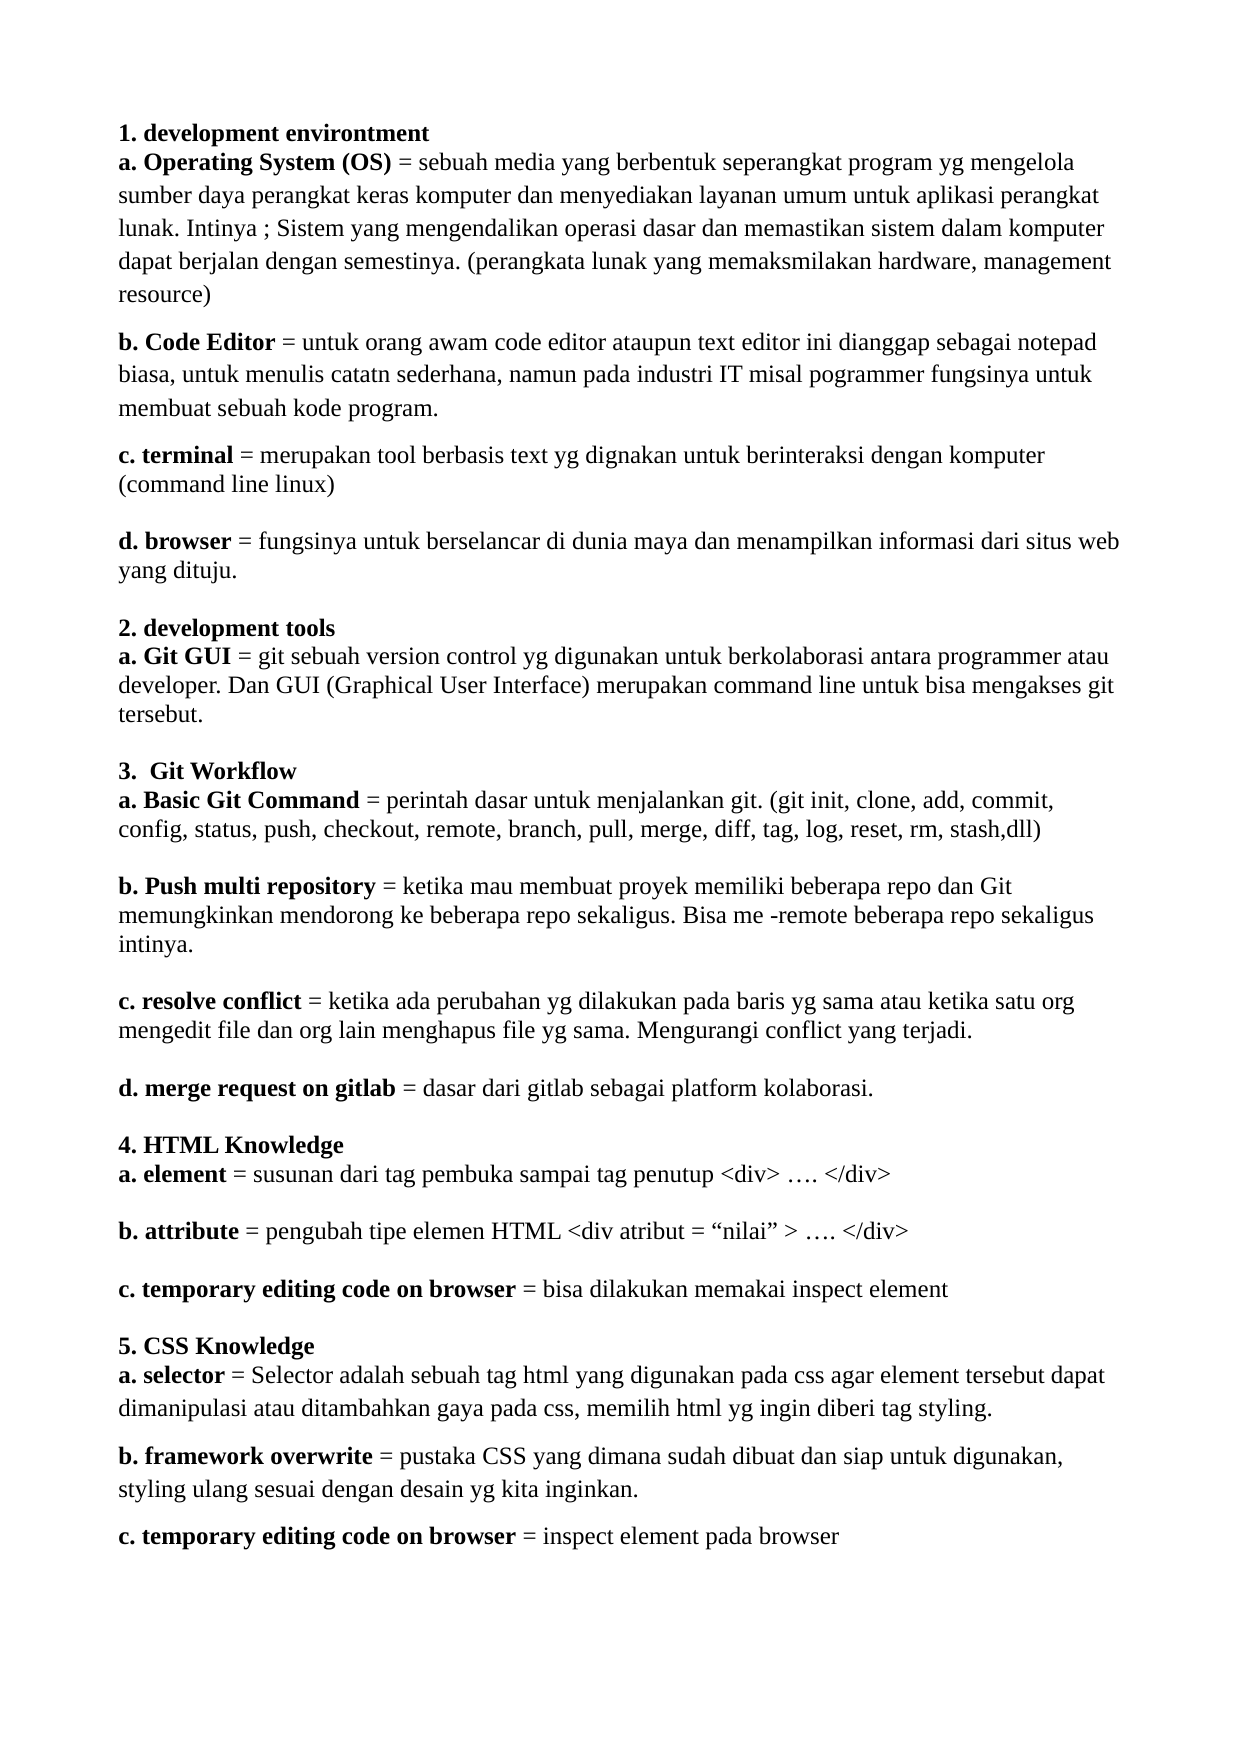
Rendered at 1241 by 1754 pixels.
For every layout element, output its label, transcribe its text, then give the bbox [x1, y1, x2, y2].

text 4. HTML Knowledge [118, 1130, 1122, 1159]
text c. temporary editing code on browser = bisa dilakukan memakai inspect element [118, 1274, 1122, 1303]
text d. merge request on gitlab = dasar dari gitlab sebagai platform kolaborasi. [118, 1073, 1122, 1101]
text 5. CSS Knowledge [118, 1331, 1122, 1360]
text b. framework overwrite = pustaka CSS yang dimana sudah dibuat dan siap untuk digunakan, styling ulang sesuai dengan desain yg kita inginkan. [118, 1441, 1122, 1503]
text 3. Git Workflow [118, 756, 1122, 785]
text a. Git GUI = git sebuah version control yg digunakan untuk berkolaborasi antara programmer atau developer. Dan GUI (Graphical User Interface) merupakan command line untuk bisa mengakses git tersebut. [118, 641, 1122, 728]
text b. Push multi repository = ketika mau membuat proyek memiliki beberapa repo dan Git memungkinkan mendorong ke beberapa repo sekaligus. Bisa me -remote beberapa repo sekaligus intinya. [118, 871, 1122, 958]
text 1. development environtment [118, 118, 1122, 147]
text b. attribute = pengubah tipe elemen HTML <div atribut = “nilai” > …. </div> [118, 1216, 1122, 1245]
text d. browser = fungsinya untuk berselancar di dunia maya dan menampilkan informasi dari situs web yang dituju. [118, 526, 1122, 584]
text b. Code Editor = untuk orang awam code editor ataupun text editor ini dianggap sebagai notepad biasa, untuk menulis catatn sederhana, namun pada industri IT misal pogrammer fungsinya untuk membuat sebuah kode program. [118, 327, 1122, 421]
text a. selector = Selector adalah sebuah tag html yang digunakan pada css agar element tersebut dapat dimanipulasi atau ditambahkan gaya pada css, memilih html yg ingin diberi tag styling. [118, 1360, 1122, 1422]
text a. element = susunan dari tag pembuka sampai tag penutup <div> …. </div> [118, 1159, 1122, 1188]
text 2. development tools [118, 613, 1122, 641]
text c. resolve conflict = ketika ada perubahan yg dilakukan pada baris yg sama atau ketika satu org mengedit file dan org lain menghapus file yg sama. Mengurangi conflict yang terjadi. [118, 986, 1122, 1044]
text c. temporary editing code on browser = inspect element pada browser [118, 1521, 1122, 1550]
text c. terminal = merupakan tool berbasis text yg dignakan untuk berinteraksi dengan komputer (command line linux) [118, 440, 1122, 498]
text a. Operating System (OS) = sebuah media yang berbentuk seperangkat program yg mengelola sumber daya perangkat keras komputer dan menyediakan layanan umum untuk aplikasi perangkat lunak. Intinya ; Sistem yang mengendalikan operasi dasar dan memastikan sistem dalam komputer dapat berjalan dengan semestinya. (perangkata lunak yang memaksmilakan hardware, management resource) [118, 147, 1122, 308]
text a. Basic Git Command = perintah dasar untuk menjalankan git. (git init, clone, add, commit, config, status, push, checkout, remote, branch, pull, merge, diff, tag, log, reset, rm, stash,dll) [118, 785, 1122, 843]
